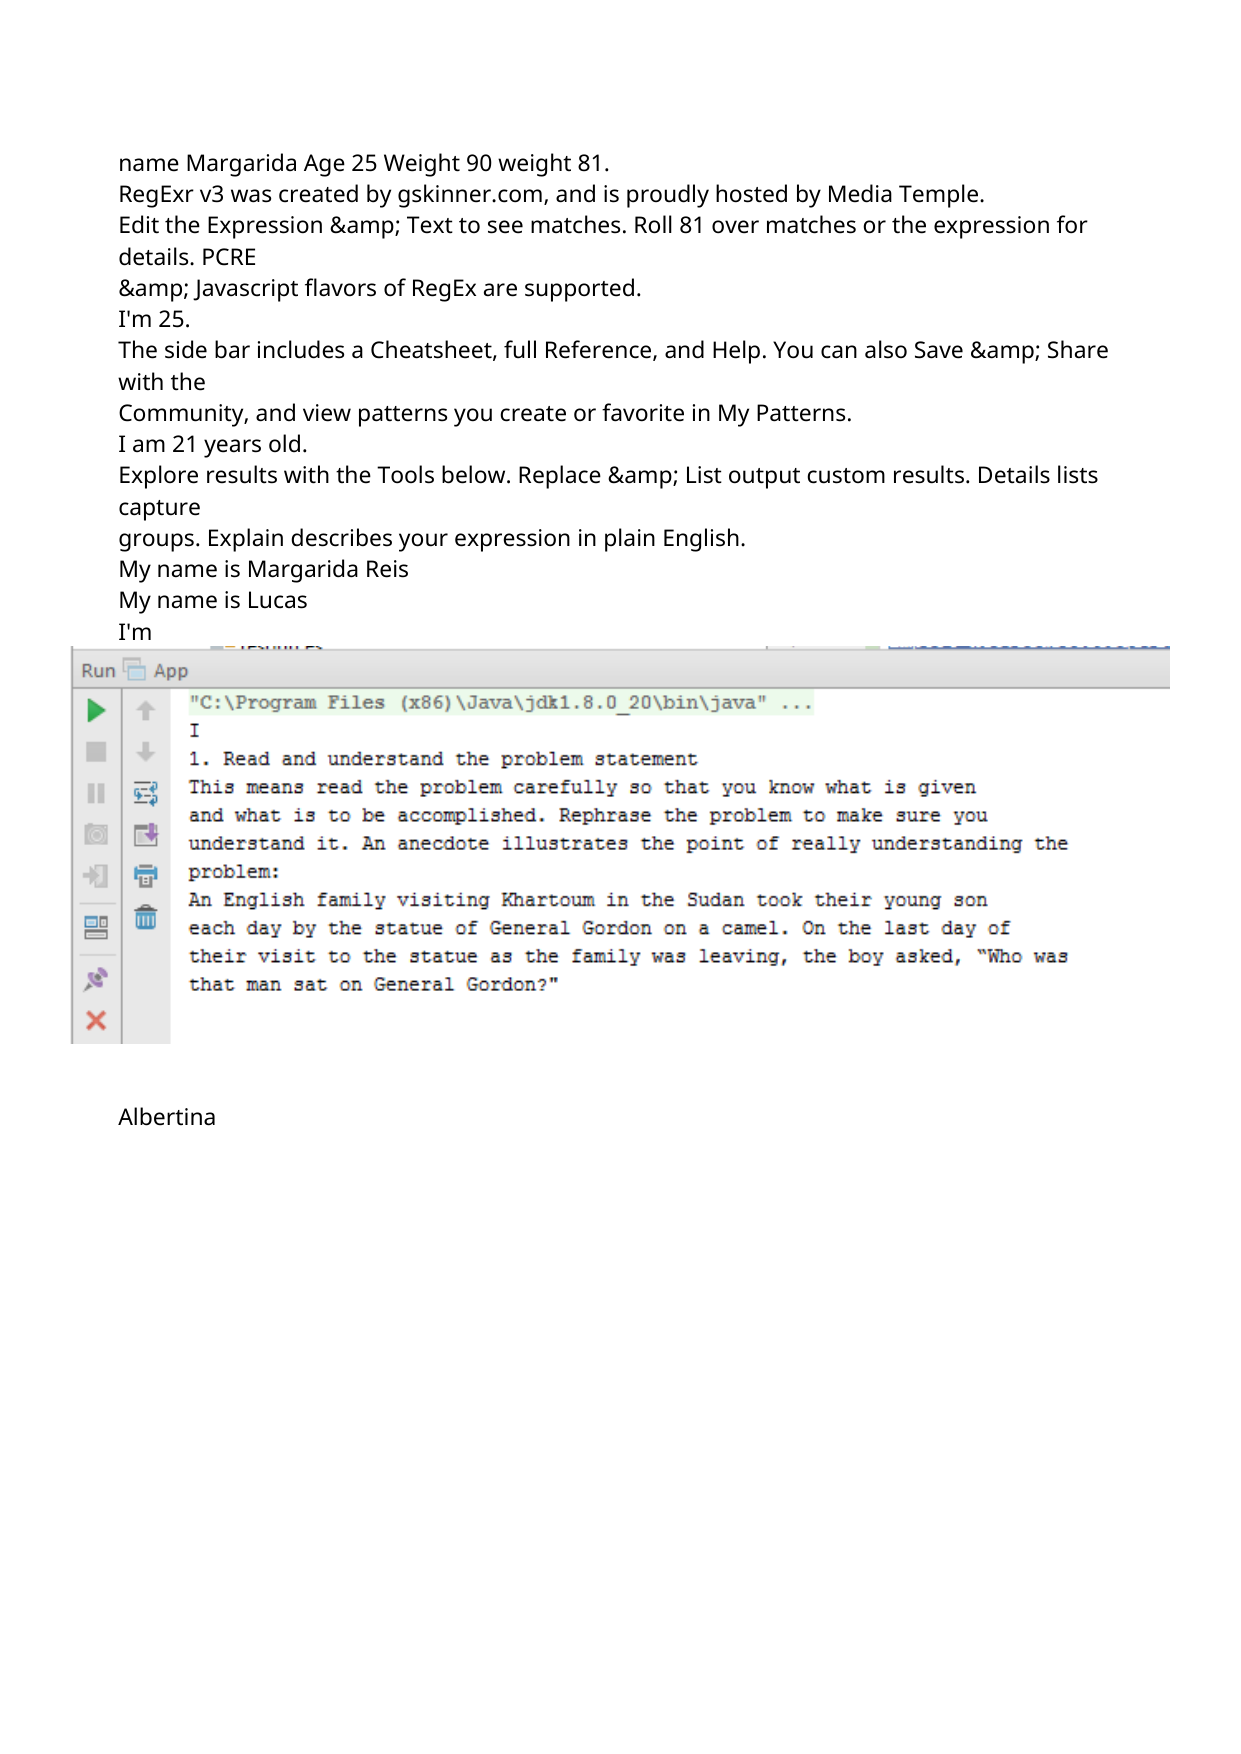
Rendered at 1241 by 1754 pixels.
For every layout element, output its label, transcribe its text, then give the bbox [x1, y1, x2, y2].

text My name is Lucas [118, 584, 1122, 616]
picture [70, 646, 1170, 1044]
text My name is Margarida Reis [118, 553, 1122, 584]
text I'm [118, 616, 1122, 646]
text Explore results with the Tools below. Replace &amp; List output custom results. Details lists capture [118, 459, 1122, 522]
text &amp; Javascript flavors of RegEx are supported. [118, 272, 1122, 303]
text I'm 25. [118, 303, 1122, 334]
text Edit the Expression &amp; Text to see matches. Roll 81 over matches or the expression for details. PCRE [118, 209, 1122, 272]
text name Margarida Age 25 Weight 90 weight 81. [118, 147, 1122, 178]
text groups. Explain describes your expression in plain English. [118, 522, 1122, 553]
text I am 21 years old. [118, 428, 1122, 459]
text Albertina [118, 1101, 1122, 1132]
text The side bar includes a Cheatsheet, full Reference, and Help. You can also Save &amp; Share with the [118, 334, 1122, 397]
text RegExr v3 was created by gskinner.com, and is proudly hosted by Media Temple. [118, 178, 1122, 209]
text Community, and view patterns you create or favorite in My Patterns. [118, 397, 1122, 428]
